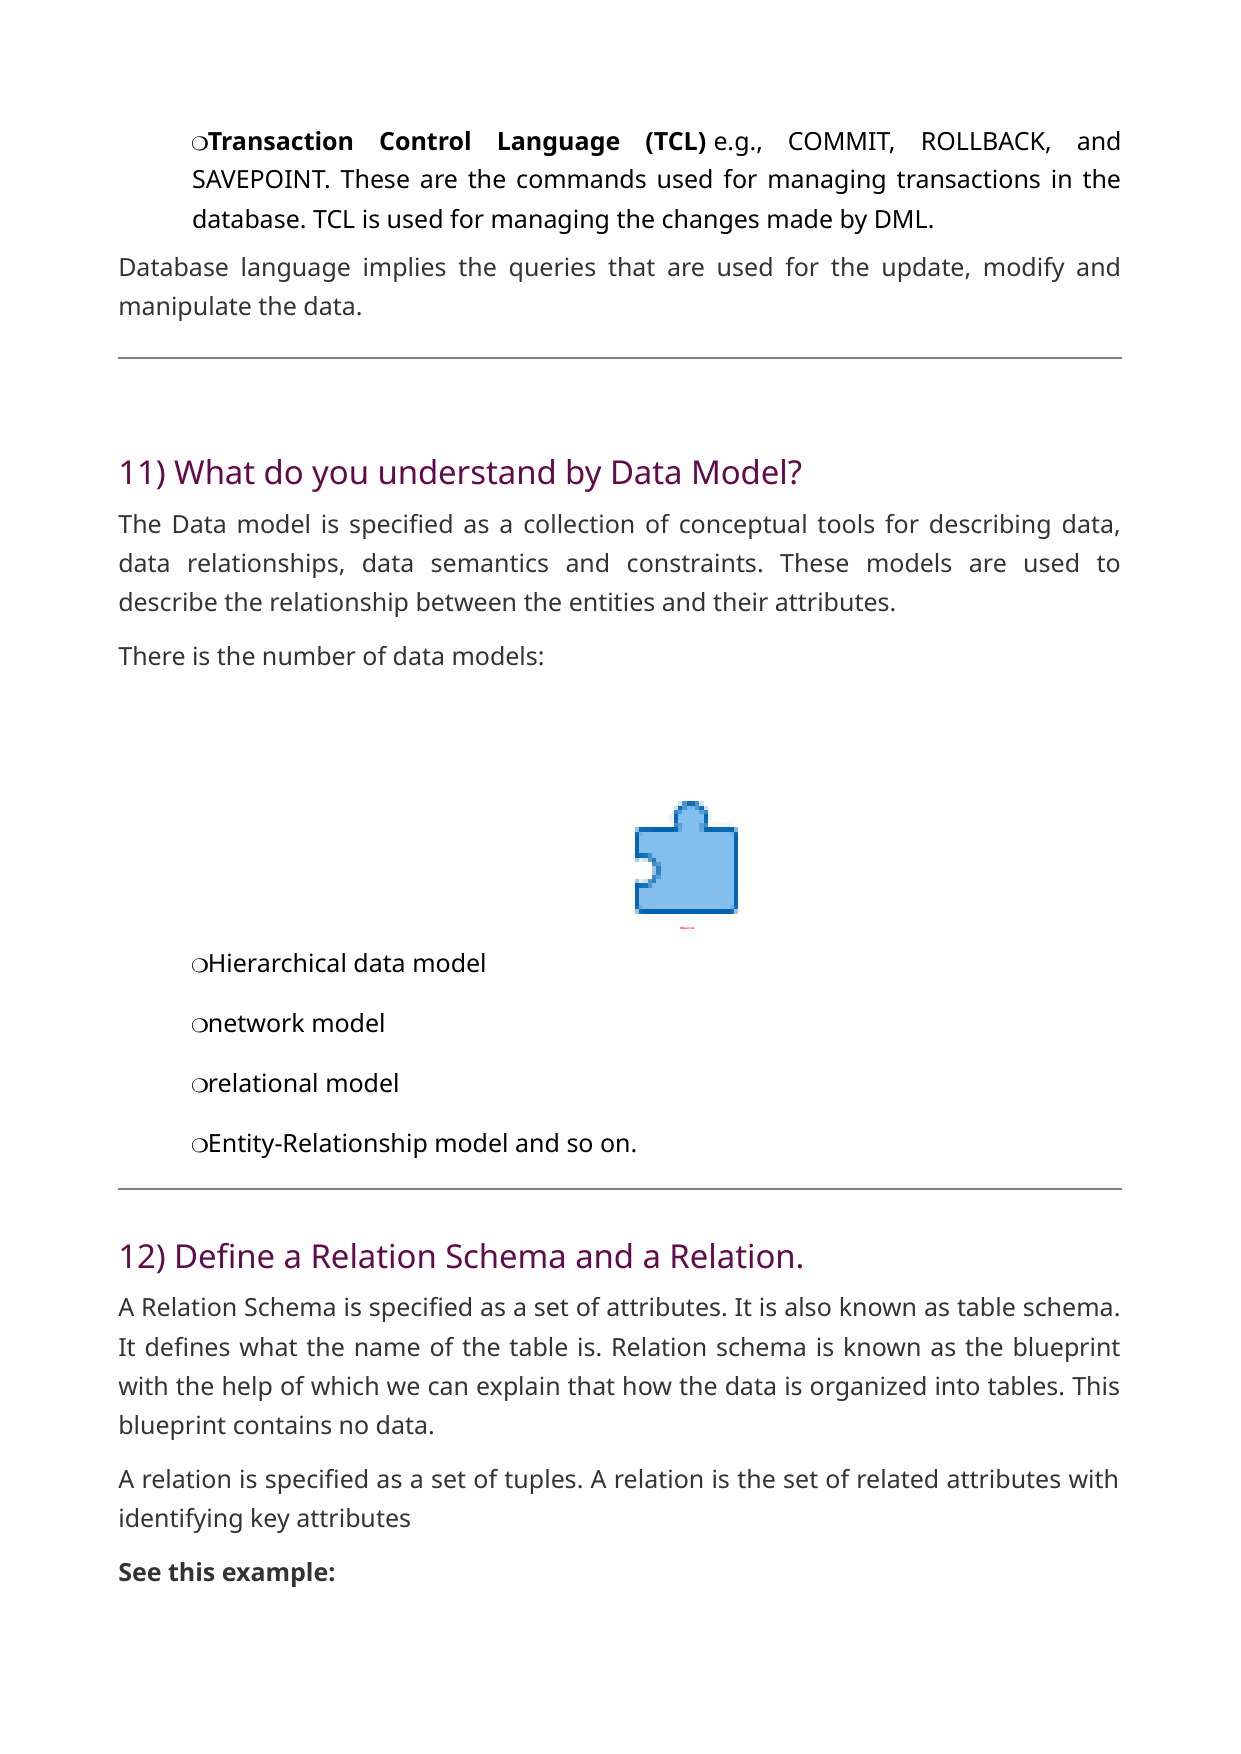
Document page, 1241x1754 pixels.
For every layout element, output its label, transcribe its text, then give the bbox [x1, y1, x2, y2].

subtitle 11) What do you understand by Data Model? [118, 449, 1122, 494]
list relational model [118, 1061, 1122, 1099]
text There is the number of data models: [118, 638, 1122, 673]
text Database language implies the queries that are used for the update, modify and manipulate the data. [118, 250, 1122, 323]
text The Data model is specified as a collection of conceptual tools for describing data, data relationships, data semantics and constraints. These models are used to describe the relationship between the entities and their attributes. [118, 506, 1122, 619]
list Entity-Relationship model and so on. [118, 1120, 1122, 1159]
list network model [118, 1001, 1122, 1040]
text A relation is specified as a set of tuples. A relation is the set of related attributes with identifying key attributes [118, 1461, 1122, 1534]
text See this example: [118, 1554, 1122, 1588]
list Transaction Control Language (TCL) e.g., COMMIT, ROLLBACK, and SAVEPOINT. These are the commands used for managing transactions in the database. TCL is used for managing the changes made by DML. [118, 118, 1122, 235]
text A Relation Schema is specified as a set of attributes. It is also known as table schema. It defines what the name of the table is. Relation schema is known as the blueprint with the help of which we can explain that how the data is organized into tables. This blueprint contains no data. [118, 1290, 1122, 1442]
subtitle 12) Define a Relation Schema and a Relation. [118, 1233, 1122, 1278]
list Hierarchical data model [118, 941, 1122, 980]
